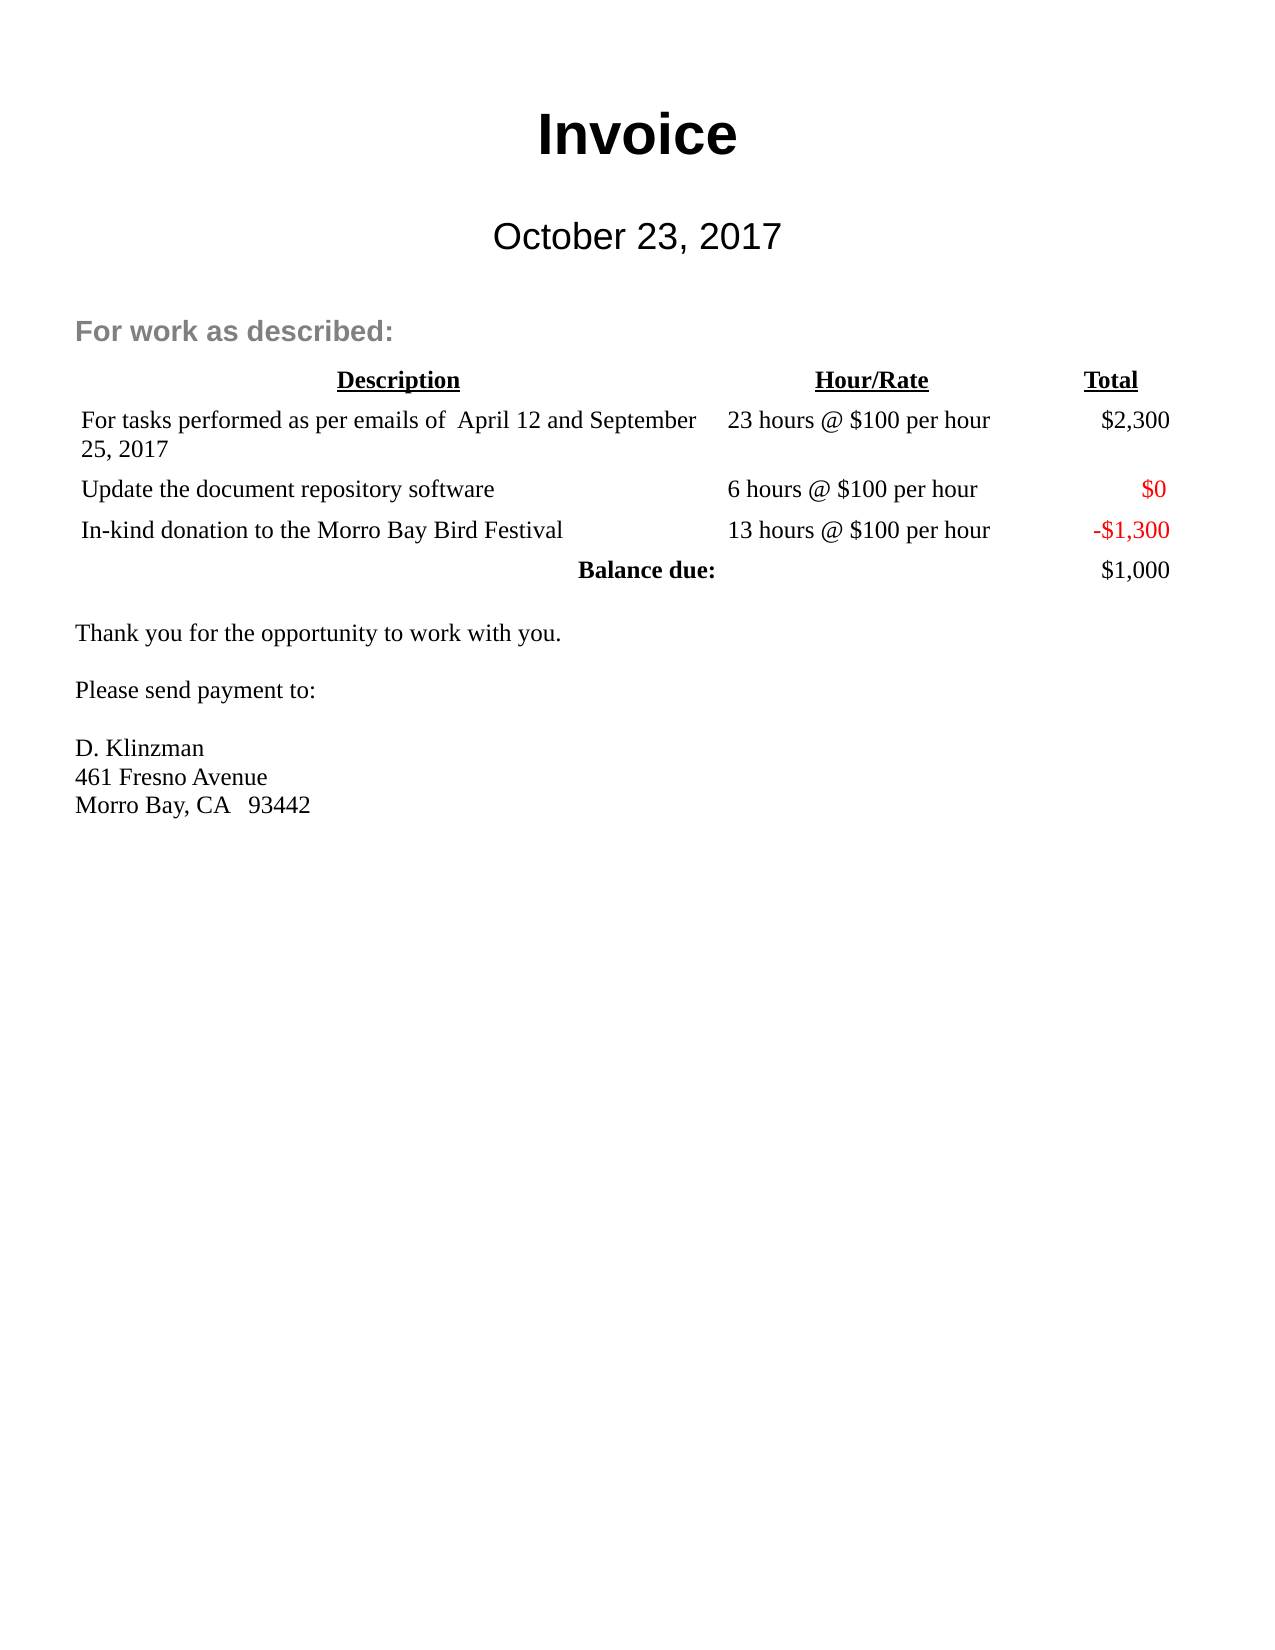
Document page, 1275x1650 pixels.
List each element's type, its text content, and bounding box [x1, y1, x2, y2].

table_cell 13 hours @ $100 per hour [722, 509, 1022, 549]
table_cell In-kind donation to the Morro Bay Bird Festival [75, 509, 722, 549]
text Thank you for the opportunity to work with you. [75, 618, 1200, 647]
table_cell $1,000 [1022, 549, 1200, 589]
table_cell $0 [1022, 469, 1200, 509]
table_cell Update the document repository software [75, 469, 722, 509]
subtitle October 23, 2017 [75, 214, 1200, 258]
table_cell -$1,300 [1022, 509, 1200, 549]
table_cell $2,300 [1022, 400, 1200, 469]
text D. Klinzman 461 Fresno Avenue Morro Bay, CA 93442 [75, 733, 1200, 819]
table_cell 23 hours @ $100 per hour [722, 400, 1022, 469]
table_cell [722, 549, 1022, 589]
table_cell For tasks performed as per emails of April 12 and September 25, 2017 [75, 400, 722, 469]
text Please send payment to: [75, 676, 1200, 704]
title Invoice [75, 100, 1200, 167]
table_cell Balance due: [75, 549, 722, 589]
table_header Description [75, 360, 722, 400]
table_header Total [1022, 360, 1200, 400]
table_cell 6 hours @ $100 per hour [722, 469, 1022, 509]
subtitle For work as described: [75, 313, 1200, 347]
table_header Hour/Rate [722, 360, 1022, 400]
